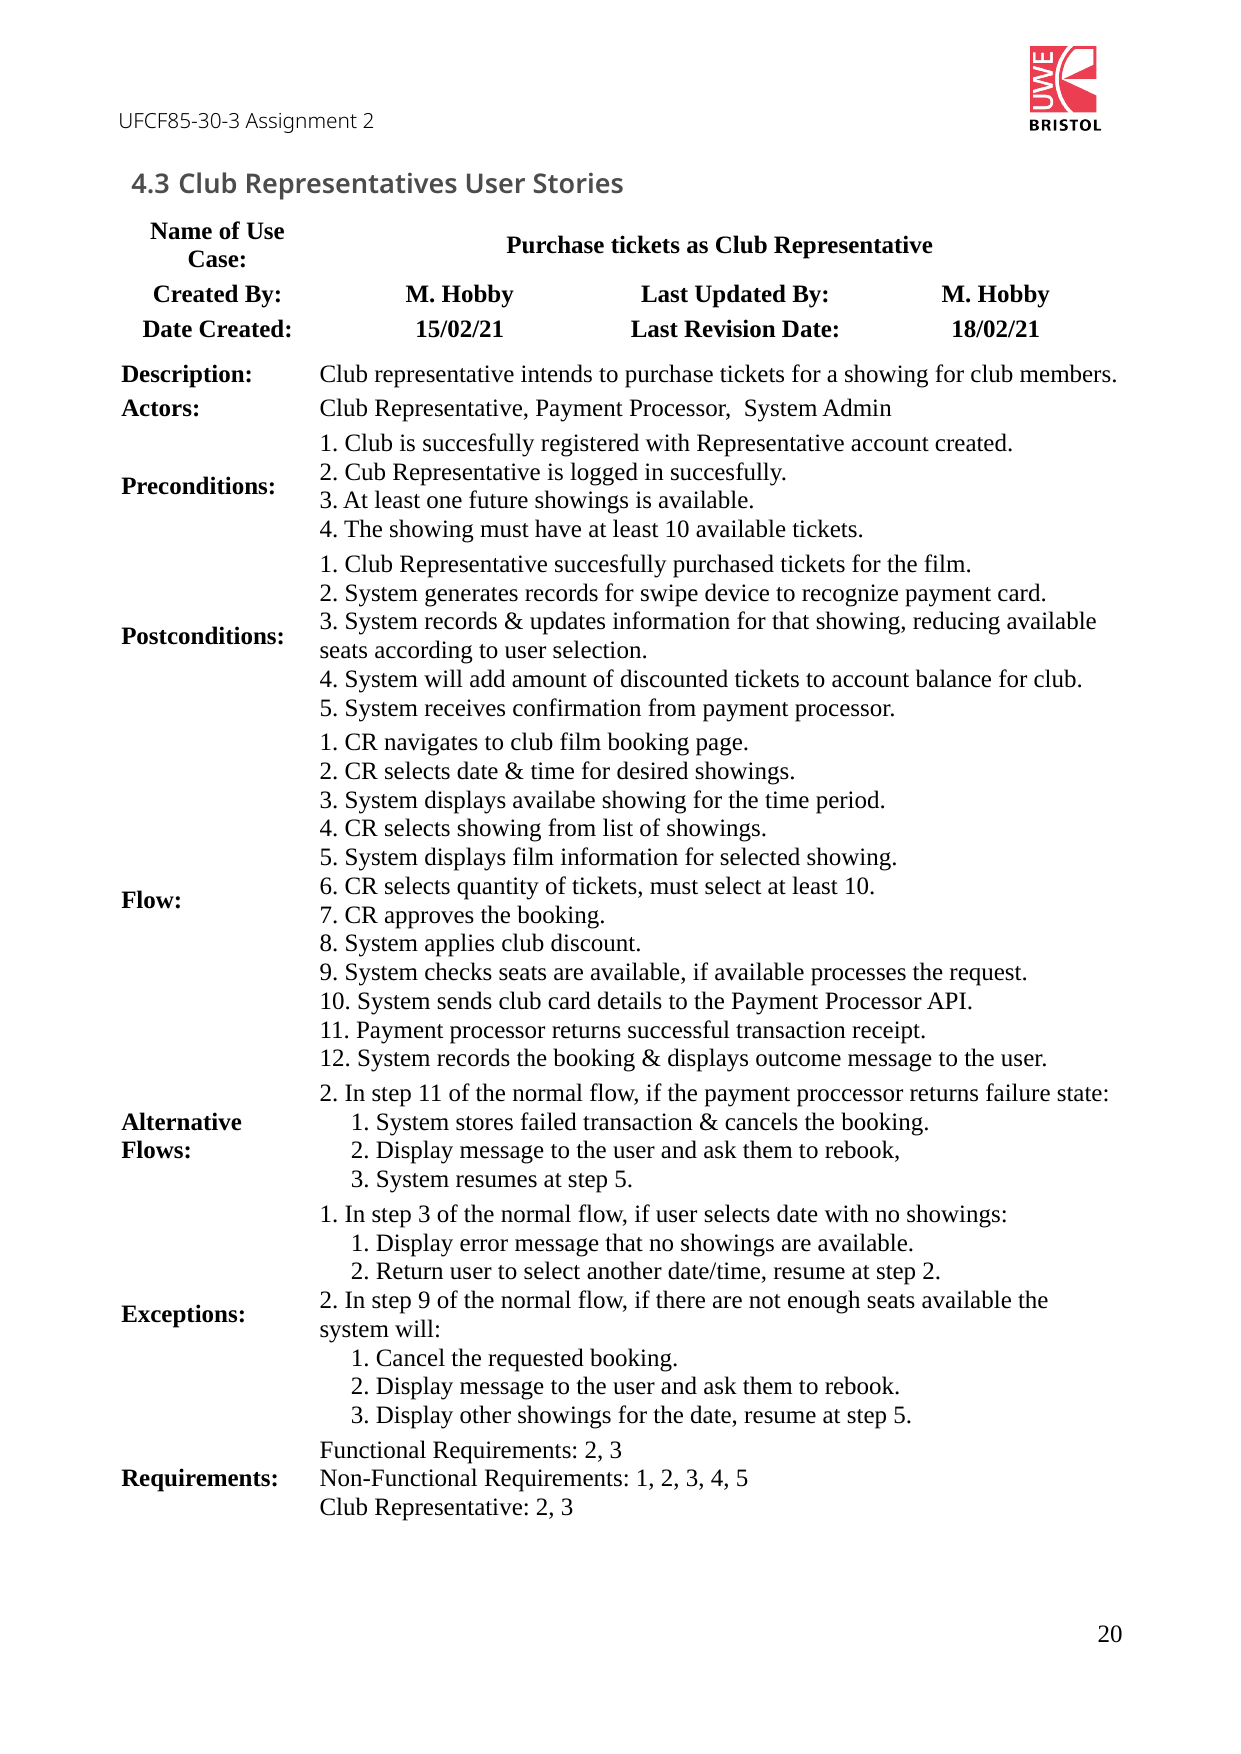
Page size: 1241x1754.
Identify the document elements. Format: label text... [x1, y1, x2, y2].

subtitle Club Representatives User Stories [124, 164, 1122, 201]
table_cell 1. Club is succesfully registered with Representative account created. 2. Cub Representative is logged in succesfully. 3. At least one future showings is available. 4. The showing must have at least 10 available tickets. [316, 425, 1123, 546]
table_cell Created By: [118, 276, 316, 311]
picture [1012, 35, 1119, 141]
table_header Name of Use Case: [118, 213, 316, 276]
table_cell Club representative intends to purchase tickets for a showing for club members. [316, 356, 1123, 391]
table_cell M. Hobby [868, 276, 1123, 311]
table_cell Exceptions: [118, 1196, 316, 1432]
table_cell Postconditions: [118, 546, 316, 724]
table_cell Flow: [118, 724, 316, 1075]
table_cell Last Updated By: [603, 276, 868, 311]
table_cell Functional Requirements: 2, 3 Non-Functional Requirements: 1, 2, 3, 4, 5 Club Representative: 2, 3 [316, 1432, 1123, 1524]
table_cell [118, 345, 316, 356]
table_cell Last Revision Date: [603, 311, 868, 345]
table_cell 1. In step 3 of the normal flow, if user selects date with no showings: 1. Display error message that no showings are available. 2. Return user to select another date/time, resume at step 2. 2. In step 9 of the normal flow, if there are not enough seats available the system will: 1. Cancel the requested booking. 2. Display message to the user and ask them to rebook. 3. Display other showings for the date, resume at step 5. [316, 1196, 1123, 1432]
table_cell 15/02/21 [316, 311, 602, 345]
table_cell Actors: [118, 391, 316, 425]
table_cell Description: [118, 356, 316, 391]
table_cell Preconditions: [118, 425, 316, 546]
table_cell Date Created: [118, 311, 316, 345]
table_cell Alternative Flows: [118, 1075, 316, 1196]
table_cell 1. CR navigates to club film booking page. 2. CR selects date & time for desired showings. 3. System displays availabe showing for the time period. 4. CR selects showing from list of showings. 5. System displays film information for selected showing. 6. CR selects quantity of tickets, must select at least 10. 7. CR approves the booking. 8. System applies club discount. 9. System checks seats are available, if available processes the request. 10. System sends club card details to the Payment Processor API. 11. Payment processor returns successful transaction receipt. 12. System records the booking & displays outcome message to the user. [316, 724, 1123, 1075]
table_header Purchase tickets as Club Representative [316, 213, 1123, 276]
table_cell [316, 345, 1123, 356]
table_cell Club Representative, Payment Processor, System Admin [316, 391, 1123, 425]
table_cell M. Hobby [316, 276, 602, 311]
table_cell 18/02/21 [868, 311, 1123, 345]
table_cell 1. Club Representative succesfully purchased tickets for the film. 2. System generates records for swipe device to recognize payment card. 3. System records & updates information for that showing, reducing available seats according to user selection. 4. System will add amount of discounted tickets to account balance for club. 5. System receives confirmation from payment processor. [316, 546, 1123, 724]
table_cell Requirements: [118, 1432, 316, 1524]
table_cell 2. In step 11 of the normal flow, if the payment proccessor returns failure state: 1. System stores failed transaction & cancels the booking. 2. Display message to the user and ask them to rebook, 3. System resumes at step 5. [316, 1075, 1123, 1196]
